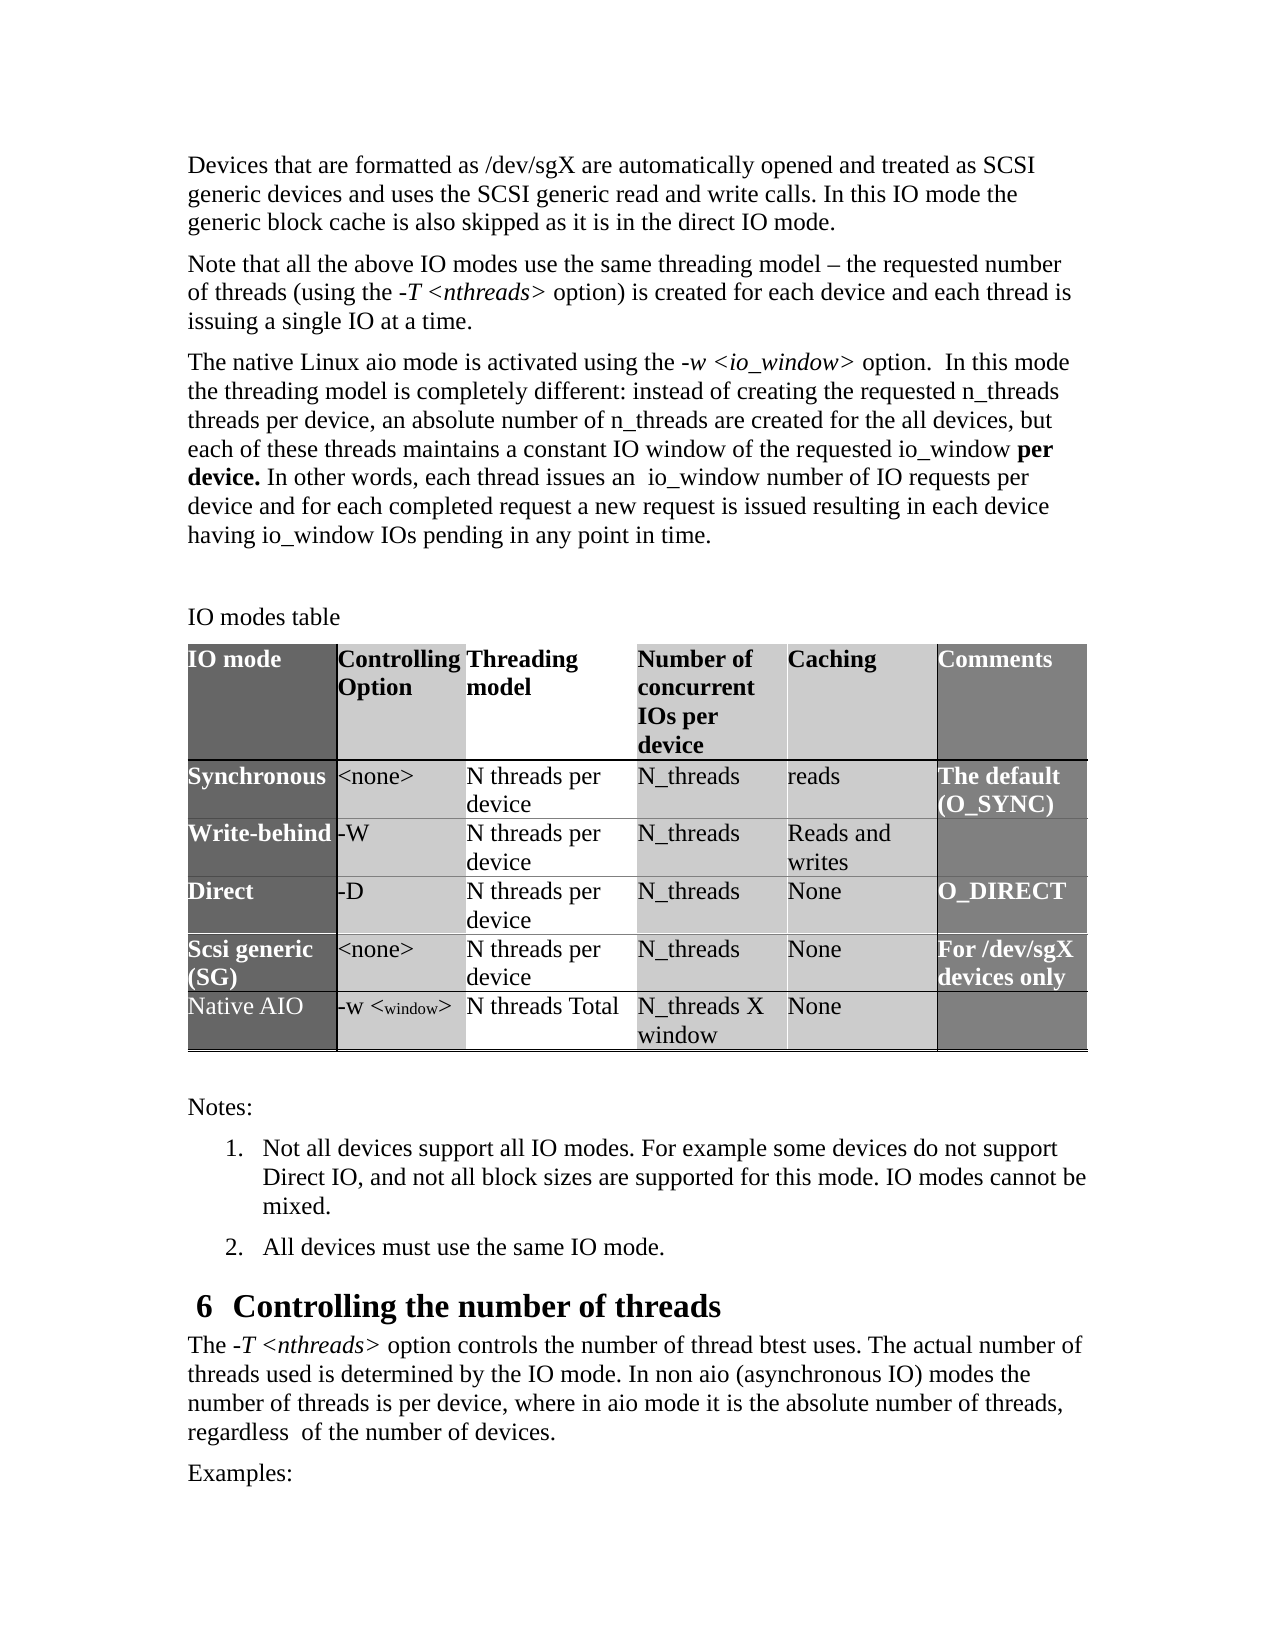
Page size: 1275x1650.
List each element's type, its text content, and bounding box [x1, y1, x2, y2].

table_cell Native AIO [188, 992, 336, 1049]
table_cell <none> [338, 935, 466, 991]
table_cell -W [338, 819, 466, 876]
table_cell Direct [188, 877, 336, 933]
table_cell The default (O_SYNC) [938, 761, 1087, 818]
table_cell N_threads [637, 819, 787, 876]
table_cell <none> [338, 761, 466, 818]
text Notes: [187, 1092, 1087, 1121]
table_cell None [788, 992, 937, 1049]
table_cell Write-behind [188, 819, 336, 876]
table_cell None [788, 877, 937, 933]
table_header Threading model [466, 644, 637, 759]
table_cell -w <window> [338, 992, 466, 1049]
table_cell None [788, 935, 937, 991]
text Devices that are formatted as /dev/sgX are automatically opened and treated as SCSI generic devices and uses the SCSI generic read and write calls. In this IO mode the generic block cache is also skipped as it is in the direct IO mode. [187, 150, 1087, 236]
table_cell N threads per device [466, 761, 637, 818]
subtitle Controlling the number of threads [187, 1286, 1087, 1324]
table_cell O_DIRECT [938, 877, 1087, 933]
list Not all devices support all IO modes. For example some devices do not support Direct IO, and not all block sizes are supported for this mode. IO modes cannot be mixed. [225, 1133, 1087, 1220]
table_cell Reads and writes [788, 819, 937, 876]
table_cell reads [788, 761, 937, 818]
text IO modes table [187, 602, 1087, 631]
text Note that all the above IO modes use the same threading model – the requested number of threads (using the -T <nthreads> option) is created for each device and each thread is issuing a single IO at a time. [187, 249, 1087, 335]
table_cell N_threads [637, 935, 787, 991]
text The native Linux aio mode is activated using the -w <io_window> option. In this mode the threading model is completely different: instead of creating the requested n_threads threads per device, an absolute number of n_threads are created for the all devices, but each of these threads maintains a constant IO window of the requested io_window per device. In other words, each thread issues an io_window number of IO requests per device and for each completed request a new request is issued resulting in each device having io_window IOs pending in any point in time. [187, 347, 1087, 549]
table_header Controlling Option [338, 644, 466, 759]
table_cell N threads per device [466, 935, 637, 991]
table_header Number of concurrent IOs per device [637, 644, 787, 759]
list All devices must use the same IO mode. [225, 1232, 1087, 1261]
table_cell Scsi generic (SG) [188, 935, 336, 991]
table_cell [938, 819, 1087, 876]
table_cell N_threads [637, 877, 787, 933]
text The -T <nthreads> option controls the number of thread btest uses. The actual number of threads used is determined by the IO mode. In non aio (asynchronous IO) modes the number of threads is per device, where in aio mode it is the absolute number of threads, regardless of the number of devices. [187, 1331, 1087, 1446]
table_cell N_threads X window [637, 992, 787, 1049]
table_cell [938, 992, 1087, 1049]
table_cell N threads Total [466, 992, 637, 1049]
table_header IO mode [188, 644, 336, 759]
table_cell -D [338, 877, 466, 933]
table_cell N_threads [637, 761, 787, 818]
table_cell Synchronous [188, 761, 336, 818]
table_cell N threads per device [466, 877, 637, 933]
table_cell N threads per device [466, 819, 637, 876]
table_header Caching [788, 644, 937, 759]
text Examples: [187, 1458, 1087, 1487]
table_header Comments [938, 644, 1087, 759]
table_cell For /dev/sgX devices only [938, 935, 1087, 991]
